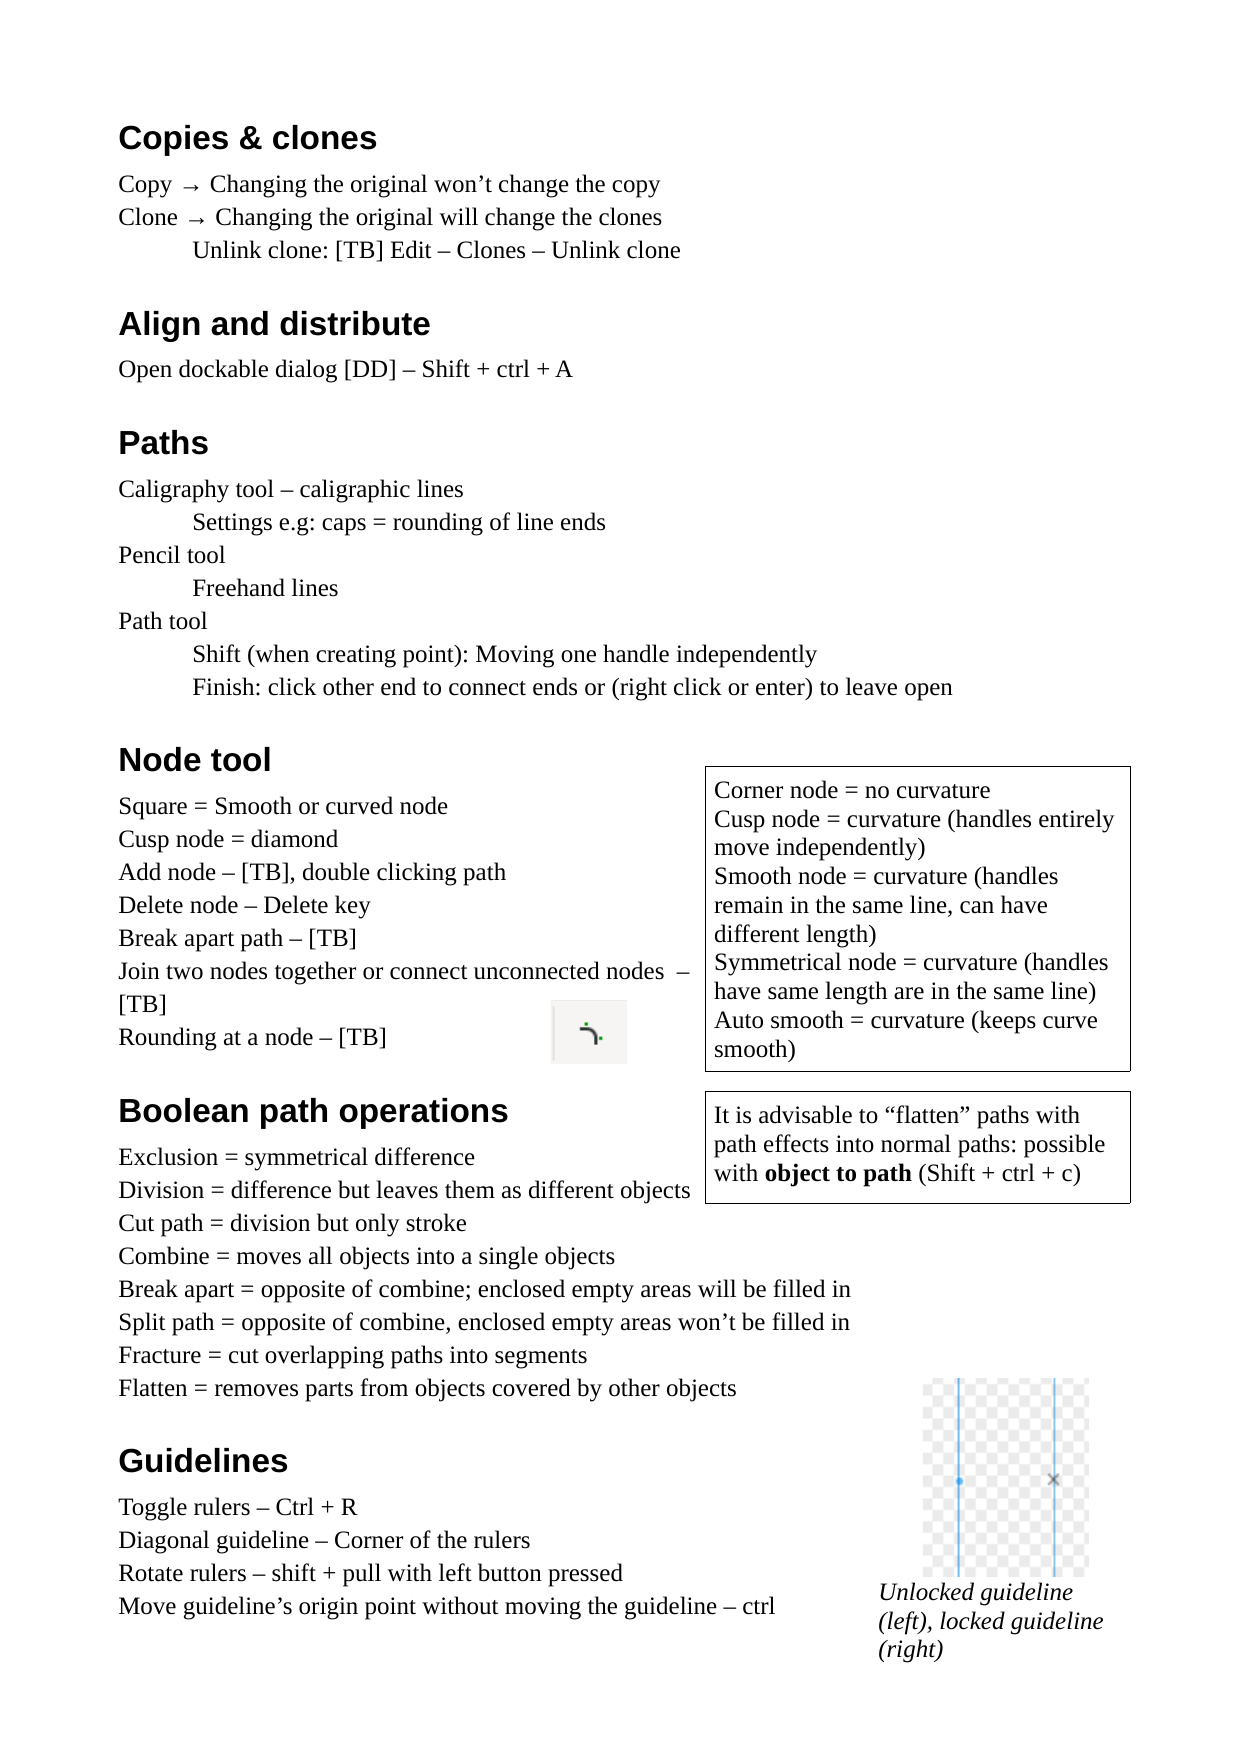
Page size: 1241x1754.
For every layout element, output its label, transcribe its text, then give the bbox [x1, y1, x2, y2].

text Square = Smooth or curved node Cusp node = diamond Add node – [TB], double clicking path Delete node – Delete key Break apart path – [TB] Join two nodes together or connect unconnected nodes – [TB] Rounding at a node – [TB] [118, 791, 705, 1051]
text [706, 1092, 1130, 1203]
subtitle [706, 767, 1130, 1071]
text Exclusion = symmetrical difference Division = difference but leaves them as different objects Cut path = division but only stroke Combine = moves all objects into a single objects Break apart = opposite of combine; enclosed empty areas will be filled in Split path = opposite of combine, enclosed empty areas won’t be filled in Fracture = cut overlapping paths into segments Flatten = removes parts from objects covered by other objects [118, 1142, 1134, 1402]
subtitle Node tool [118, 740, 1122, 779]
text Caligraphy tool – caligraphic lines Settings e.g: caps = rounding of line ends Pencil tool Freehand lines Path tool Shift (when creating point): Moving one handle independently Finish: click other end to connect ends or (right click or enter) to leave open [118, 474, 1122, 701]
text Toggle rulers – Ctrl + R Diagonal guideline – Corner of the rulers Rotate rulers – shift + pull with left button pressed Move guideline’s origin point without moving the guideline – ctrl [118, 1492, 878, 1620]
text Corner node = no curvature [714, 775, 1121, 804]
subtitle Boolean path operations [118, 1091, 705, 1129]
text It is advisable to “flatten” paths with path effects into normal paths: possible with object to path (Shift + ctrl + c) [714, 1100, 1121, 1187]
text Cusp node = curvature (handles entirely move independently) [714, 804, 1121, 861]
text Open dockable dialog [DD] – Shift + ctrl + A [118, 354, 1122, 383]
text Copy → Changing the original won’t change the copy Clone → Changing the original will change the clones Unlink clone: [TB] Edit – Clones – Unlink clone [118, 169, 1122, 264]
text Unlocked guideline (left), locked guideline (right) [878, 1378, 1134, 1663]
text Smooth node = curvature (handles remain in the same line, can have different length) [714, 861, 1121, 947]
subtitle Copies & clones [118, 118, 1122, 157]
picture [550, 1000, 628, 1064]
subtitle Align and distribute [118, 303, 1122, 342]
picture [922, 1378, 1089, 1577]
subtitle Guidelines [118, 1441, 878, 1480]
text Symmetrical node = curvature (handles have same length are in the same line) Auto smooth = curvature (keeps curve smooth) [714, 947, 1121, 1062]
subtitle Paths [118, 423, 1122, 461]
